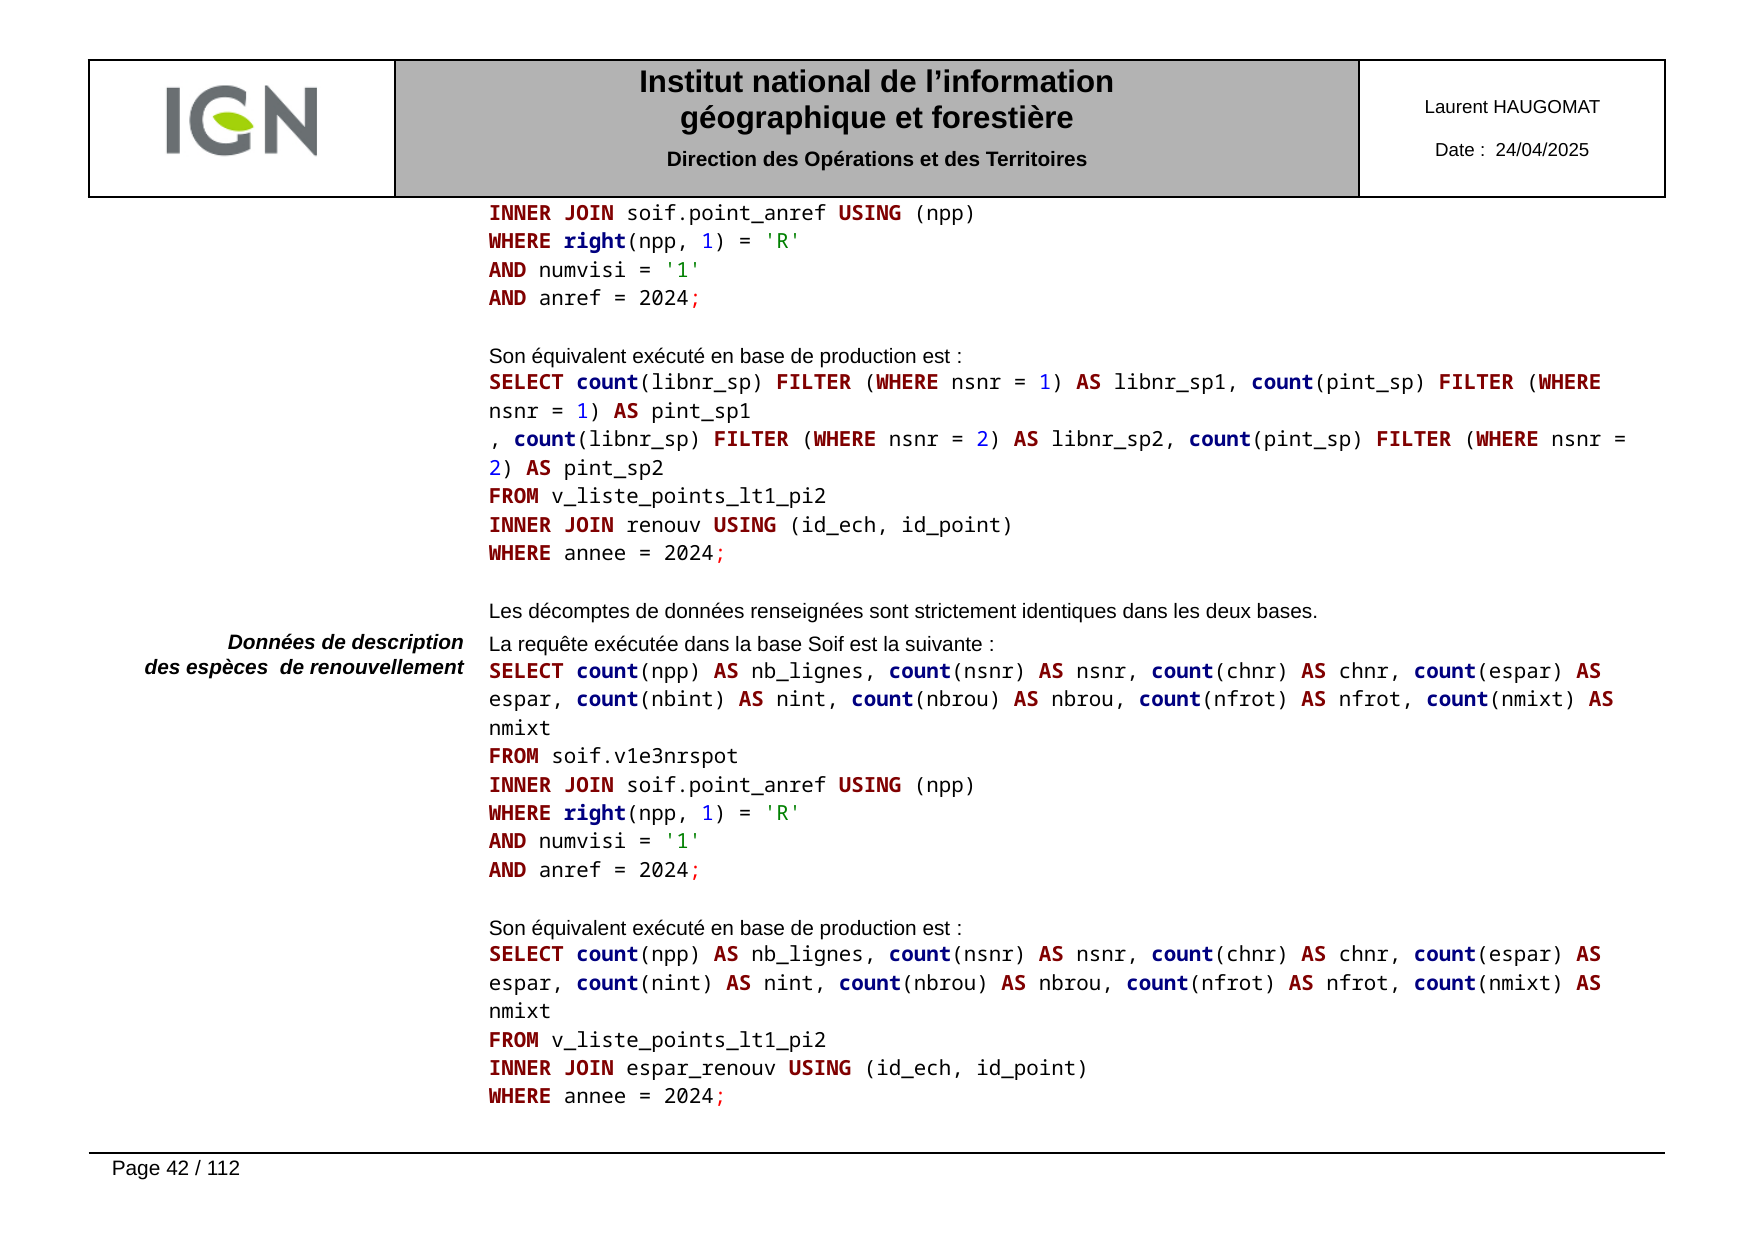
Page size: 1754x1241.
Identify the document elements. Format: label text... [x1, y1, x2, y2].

table_cell La requête exécutée dans la base Soif est la suivante : SELECT count(npp) AS nb_lignes, count(nsnr) AS nsnr, count(chnr) AS chnr, count(espar) AS espar, count(nbint) AS nint, count(nbrou) AS nbrou, count(nfrot) AS nfrot, count(nmixt) AS nmixt FROM soif.v1e3nrspot INNER JOIN soif.point_anref USING (npp) WHERE right(npp, 1) = 'R' AND numvisi = '1' AND anref = 2024; Son équivalent exécuté en base de production est : SELECT count(npp) AS nb_lignes, count(nsnr) AS nsnr, count(chnr) AS chnr, count(espar) AS espar, count(nint) AS nint, count(nbrou) AS nbrou, count(nfrot) AS nfrot, count(nmixt) AS nmixt FROM v_liste_points_lt1_pi2 INNER JOIN espar_renouv USING (id_ech, id_point) WHERE annee = 2024; [483, 629, 1665, 1144]
table_cell Données de description des espèces de renouvellement [89, 629, 483, 1144]
picture [141, 62, 343, 180]
table_cell INNER JOIN soif.point_anref USING (npp) WHERE right(npp, 1) = 'R' AND numvisi = '1' AND anref = 2024; Son équivalent exécuté en base de production est : SELECT count(libnr_sp) FILTER (WHERE nsnr = 1) AS libnr_sp1, count(pint_sp) FILTER (WHERE nsnr = 1) AS pint_sp1 , count(libnr_sp) FILTER (WHERE nsnr = 2) AS libnr_sp2, count(pint_sp) FILTER (WHERE nsnr = 2) AS pint_sp2 FROM v_liste_points_lt1_pi2 INNER JOIN renouv USING (id_ech, id_point) WHERE annee = 2024; Les décomptes de données renseignées sont strictement identiques dans les deux bases. [483, 198, 1665, 628]
table_cell [89, 198, 483, 628]
